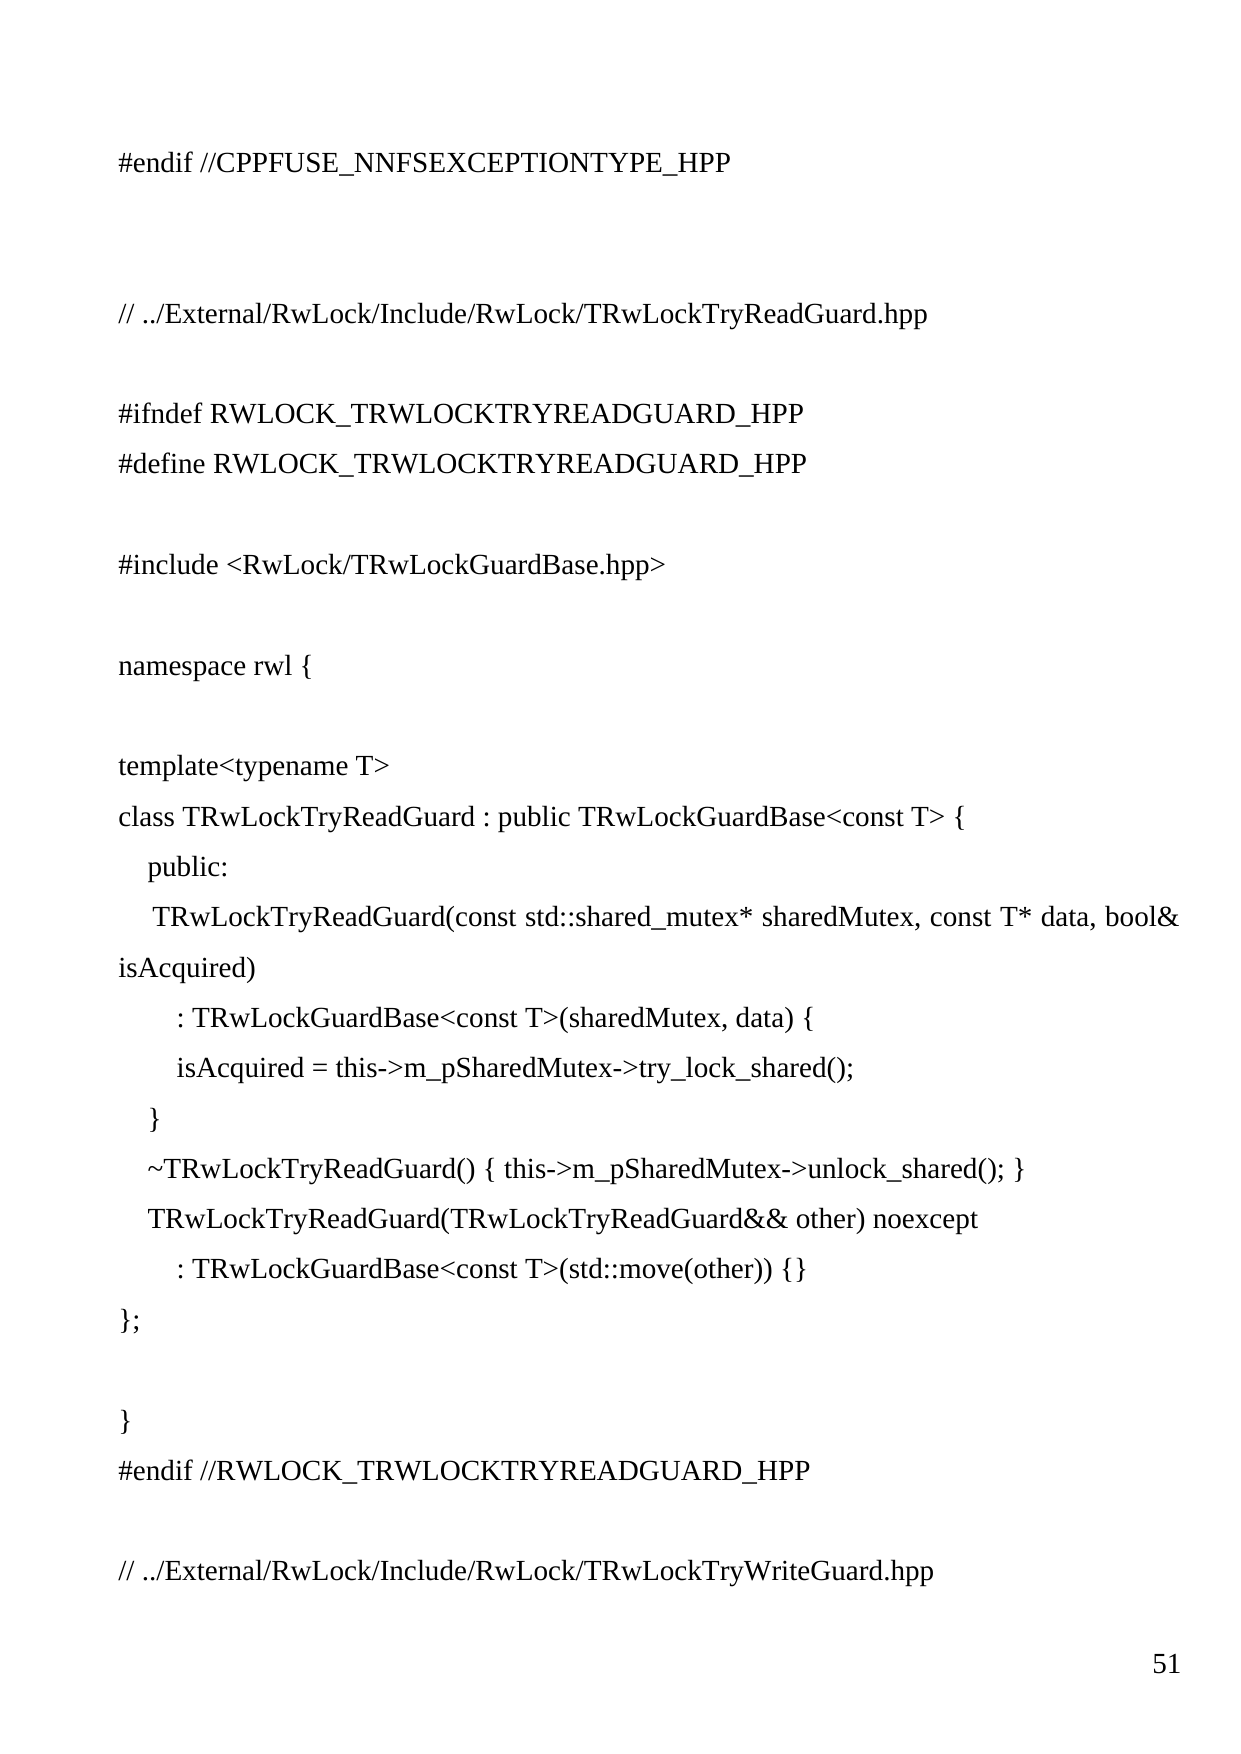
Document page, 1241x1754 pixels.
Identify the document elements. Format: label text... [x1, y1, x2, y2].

text }; [118, 1302, 1181, 1336]
text public: [118, 849, 1181, 883]
text #define RWLOCK_TRWLOCKTRYREADGUARD_HPP [118, 447, 1181, 480]
text // ../External/RwLock/Include/RwLock/TRwLockTryWriteGuard.hpp [118, 1553, 1181, 1587]
text template<typename T> [118, 748, 1181, 782]
text #endif //RWLOCK_TRWLOCKTRYREADGUARD_HPP [118, 1453, 1181, 1486]
text #include <RwLock/TRwLockGuardBase.hpp> [118, 547, 1181, 581]
text ~TRwLockTryReadGuard() { this->m_pSharedMutex->unlock_shared(); } [118, 1151, 1181, 1184]
text : TRwLockGuardBase<const T>(std::move(other)) {} [118, 1252, 1181, 1285]
text namespace rwl { [118, 648, 1181, 681]
text } [118, 1403, 1181, 1436]
text isAcquired = this->m_pSharedMutex->try_lock_shared(); [118, 1050, 1181, 1084]
text #ifndef RWLOCK_TRWLOCKTRYREADGUARD_HPP [118, 396, 1181, 430]
text // ../External/RwLock/Include/RwLock/TRwLockTryReadGuard.hpp [118, 296, 1181, 329]
text } [118, 1101, 1181, 1134]
text TRwLockTryReadGuard(TRwLockTryReadGuard&& other) noexcept [118, 1201, 1181, 1235]
text : TRwLockGuardBase<const T>(sharedMutex, data) { [118, 1000, 1181, 1034]
text TRwLockTryReadGuard(const std::shared_mutex* sharedMutex, const T* data, bool& isAcquired) [118, 899, 1181, 983]
text #endif //CPPFUSE_NNFSEXCEPTIONTYPE_HPP [118, 145, 1181, 178]
text class TRwLockTryReadGuard : public TRwLockGuardBase<const T> { [118, 799, 1181, 832]
